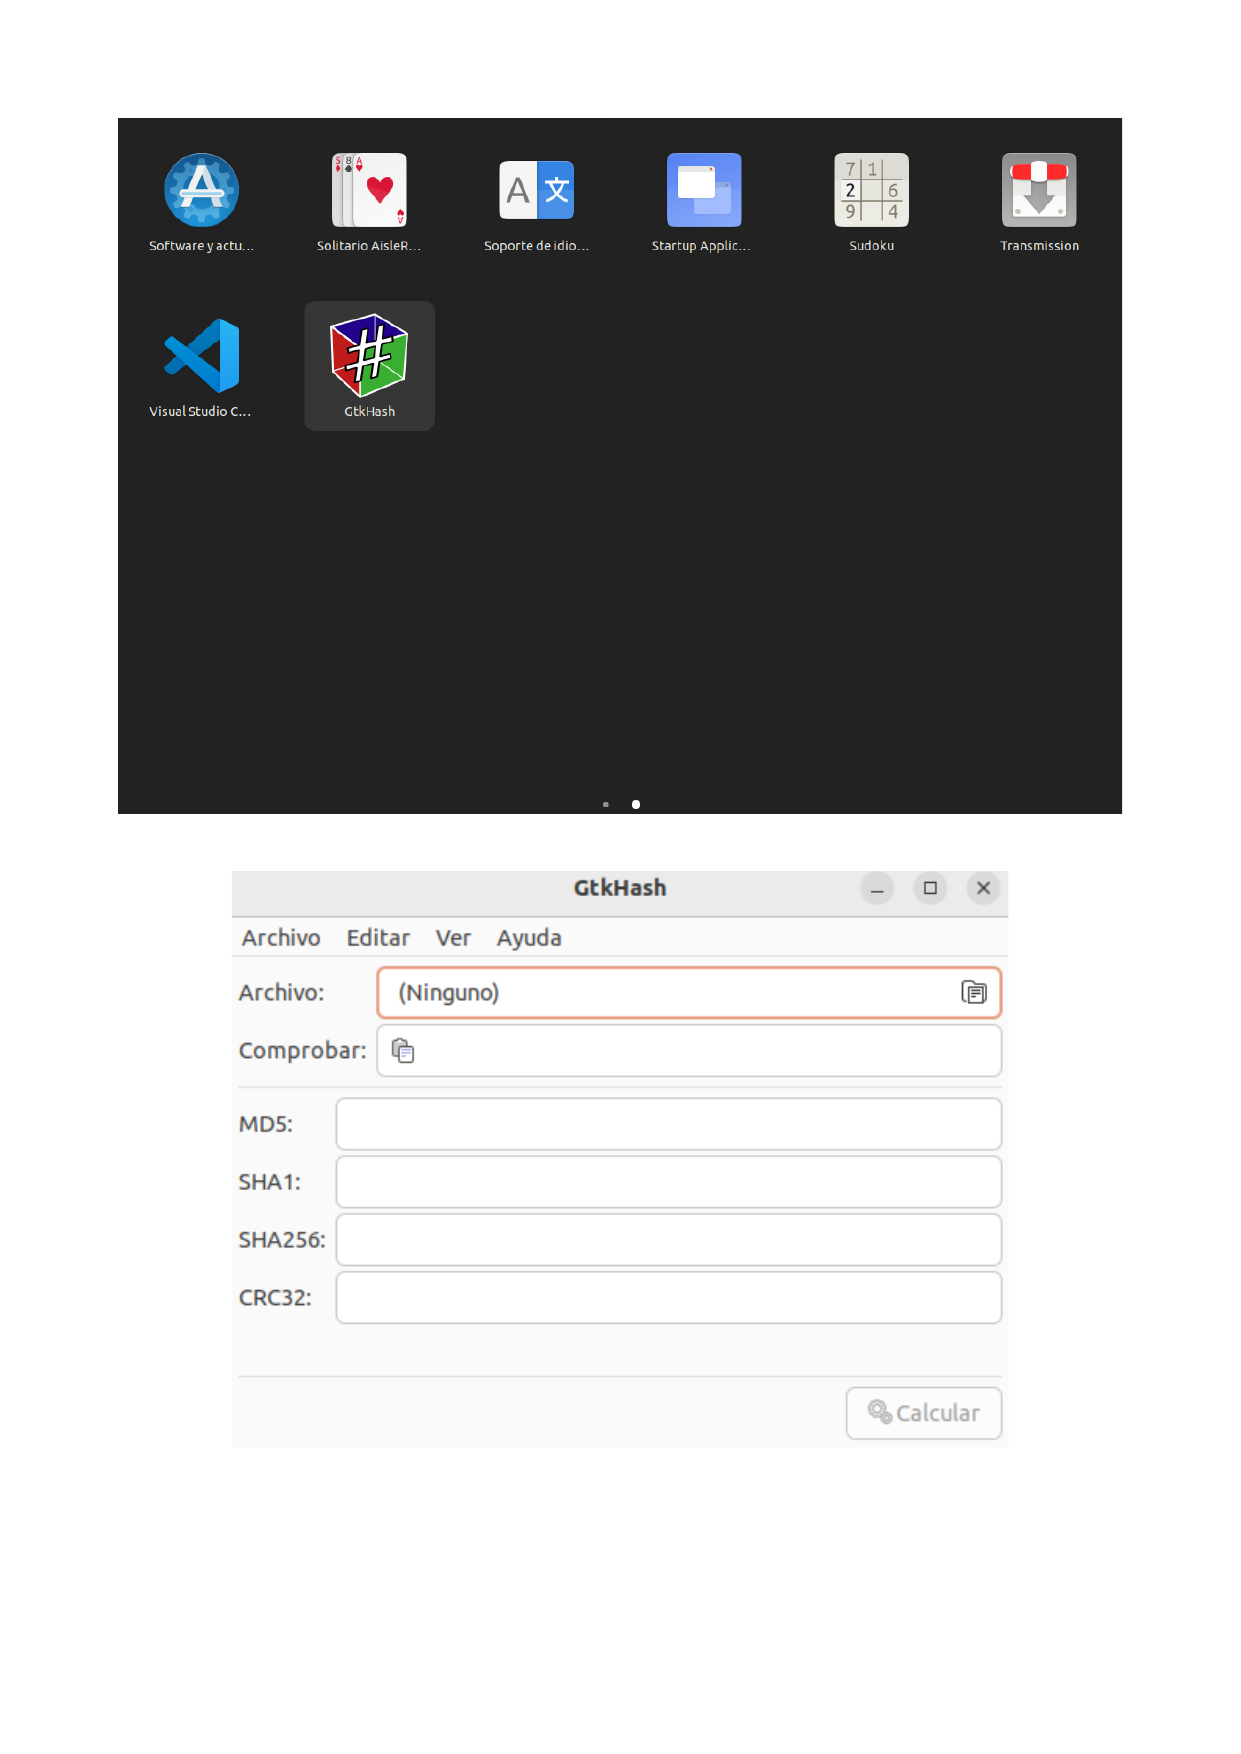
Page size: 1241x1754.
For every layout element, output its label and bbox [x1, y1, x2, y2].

picture [231, 871, 1009, 1448]
picture [118, 118, 1123, 814]
